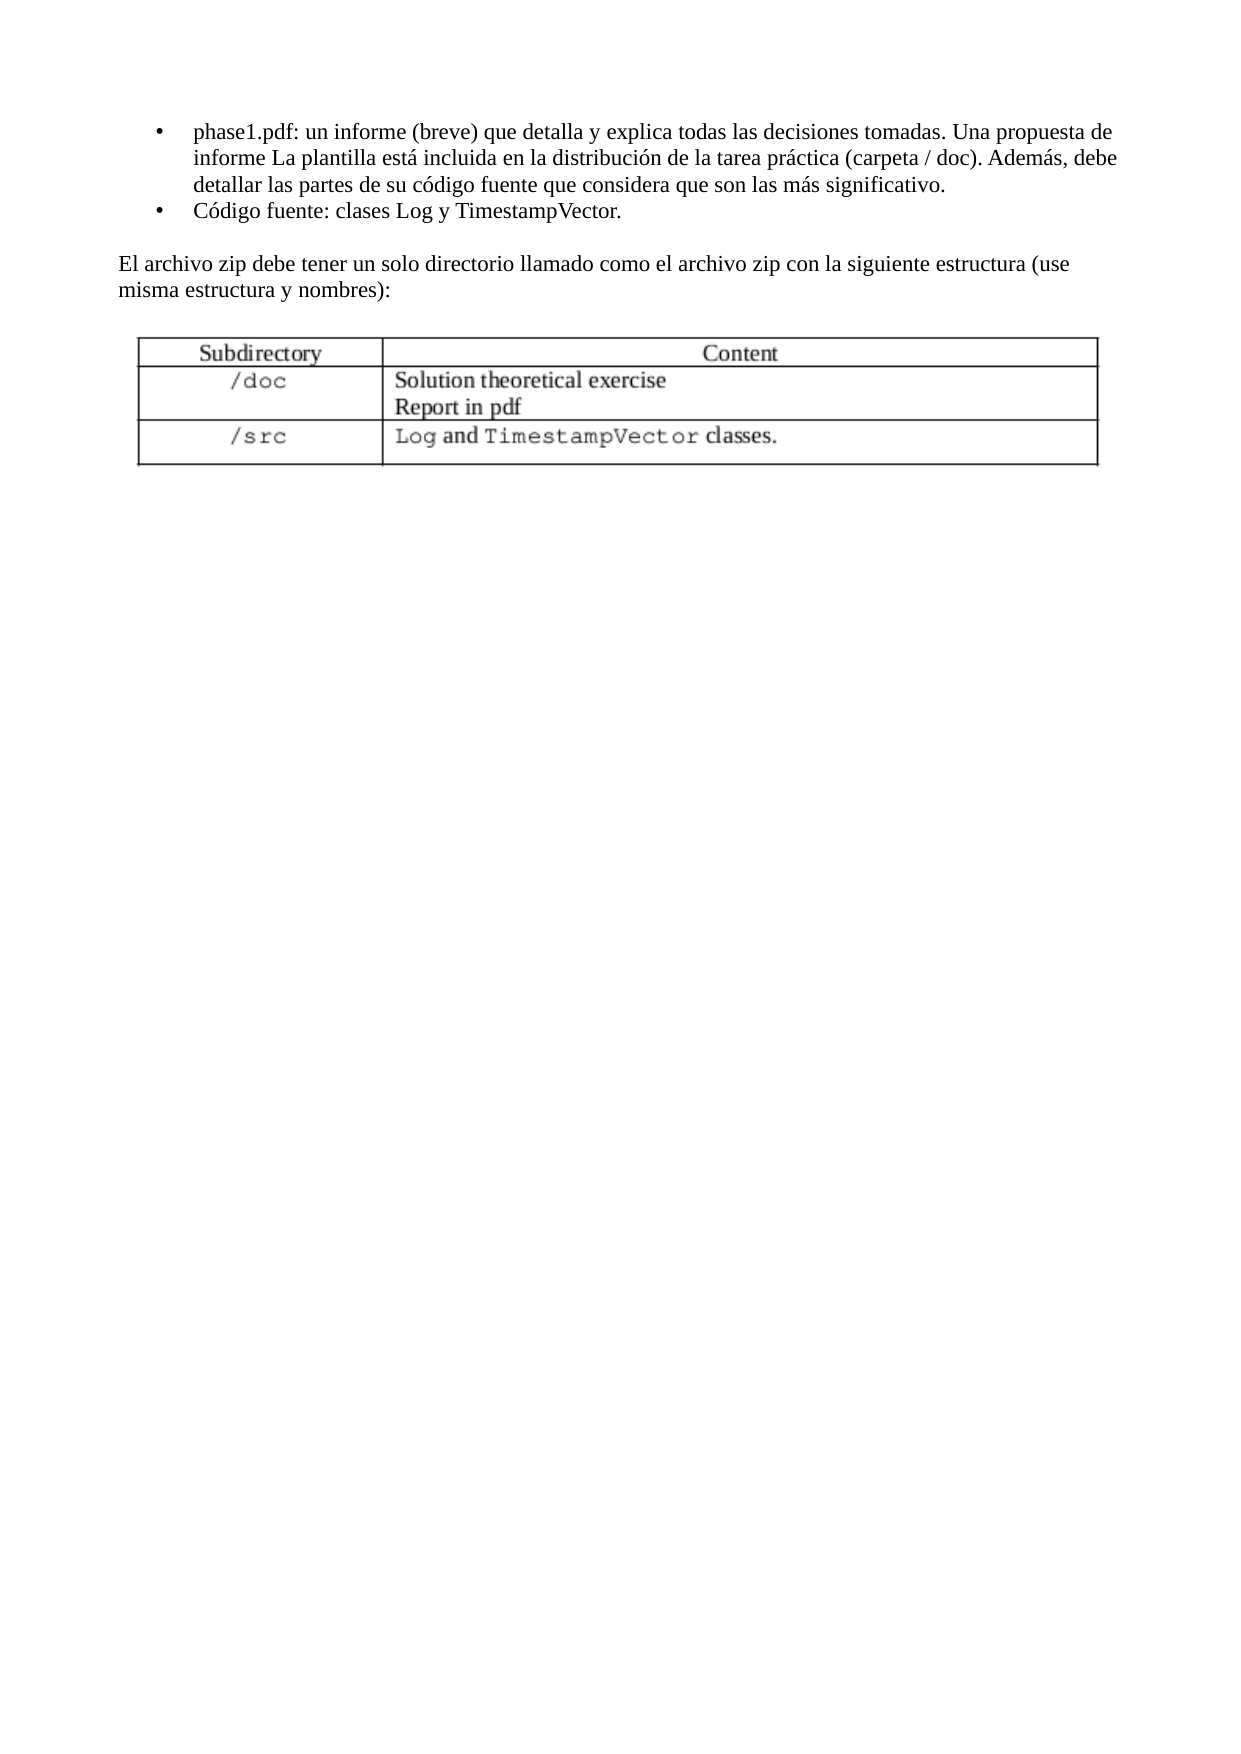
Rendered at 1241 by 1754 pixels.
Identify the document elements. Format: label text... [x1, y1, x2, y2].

text misma estructura y nombres): [118, 276, 1122, 303]
list Código fuente: clases Log y TimestampVector. [156, 197, 1122, 223]
picture [132, 328, 1108, 470]
list phase1.pdf: un informe (breve) que detalla y explica todas las decisiones tomadas. Una propuesta de informe La plantilla está incluida en la distribución de la tarea práctica (carpeta / doc). Además, debe detallar las partes de su código fuente que considera que son las más significativo. [156, 118, 1122, 197]
text El archivo zip debe tener un solo directorio llamado como el archivo zip con la siguiente estructura (use [118, 250, 1122, 276]
